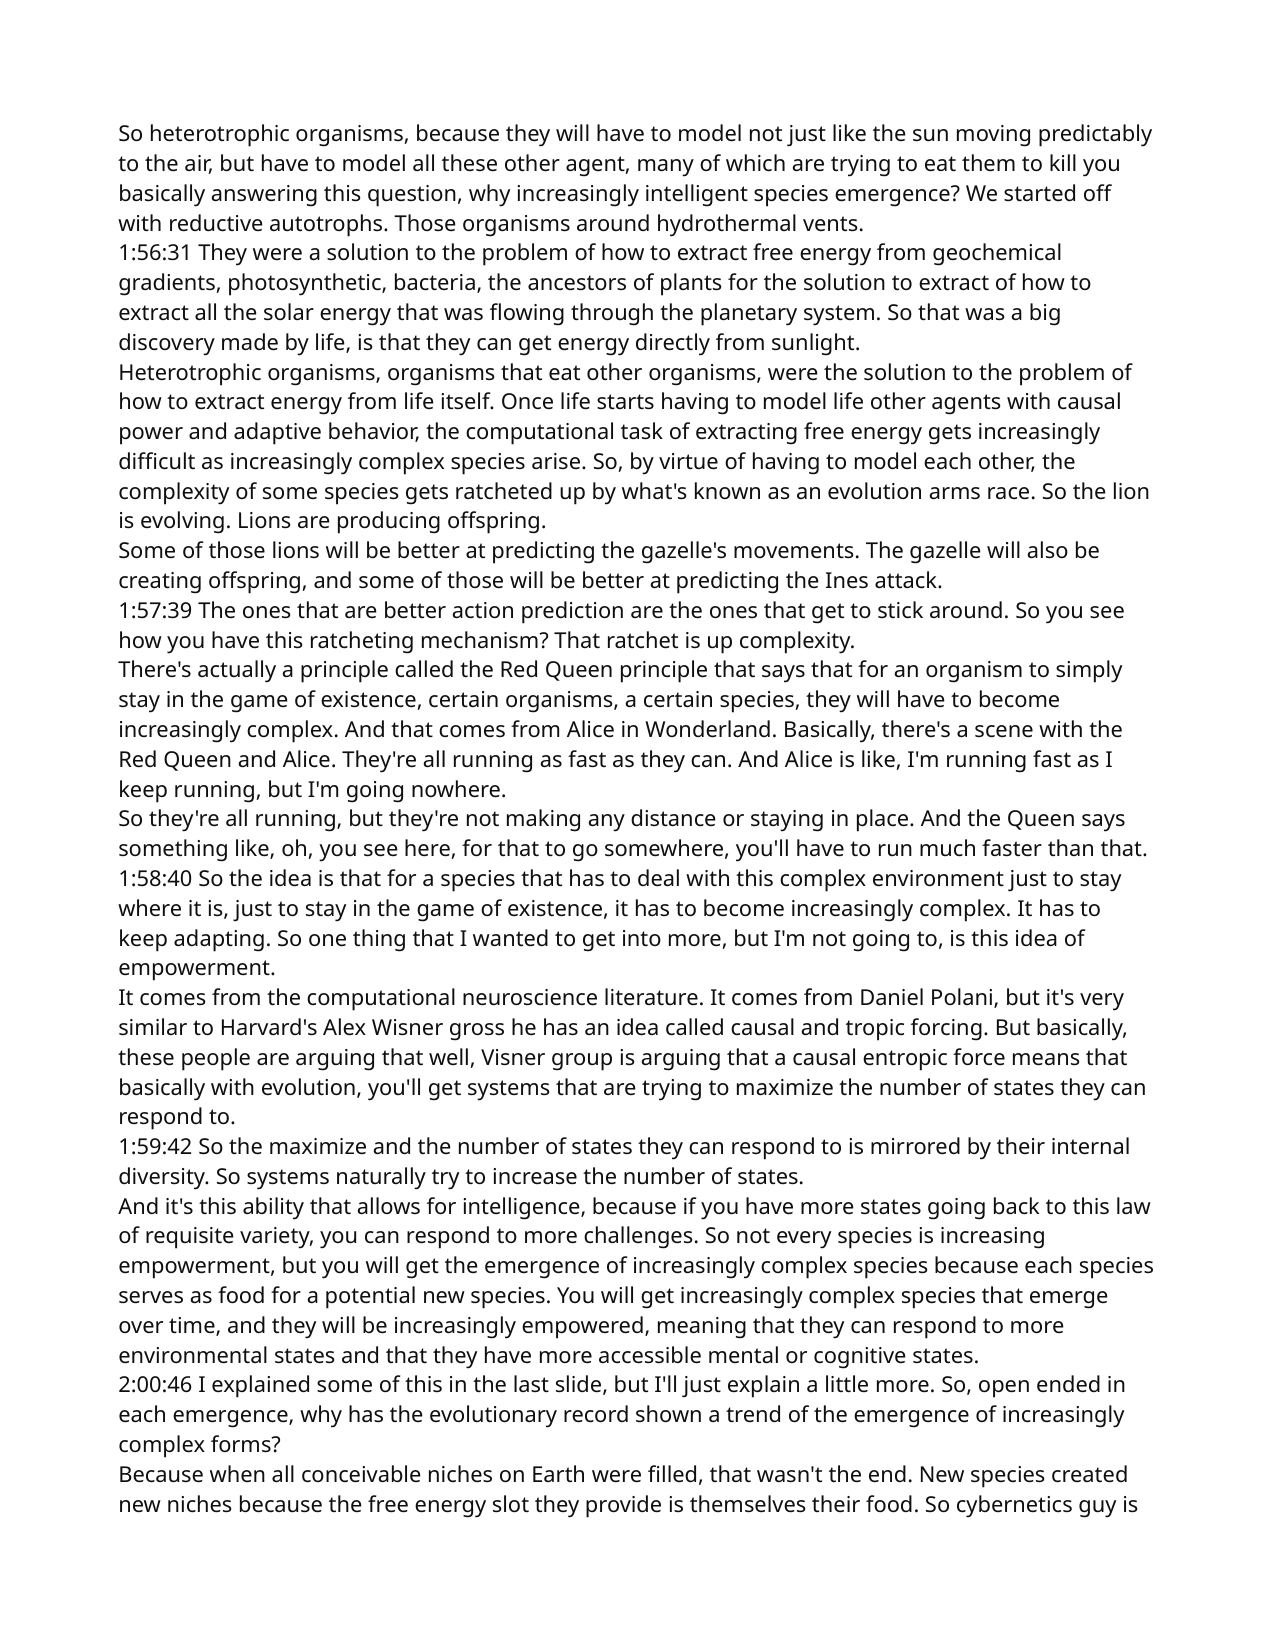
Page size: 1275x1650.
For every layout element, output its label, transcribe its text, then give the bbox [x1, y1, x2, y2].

text 1:58:40 So the idea is that for a species that has to deal with this complex environment just to stay where it is, just to stay in the game of existence, it has to become increasingly complex. It has to keep adapting. So one thing that I wanted to get into more, but I'm not going to, is this idea of empowerment. [118, 863, 1157, 982]
text Some of those lions will be better at predicting the gazelle's movements. The gazelle will also be creating offspring, and some of those will be better at predicting the Ines attack. [118, 535, 1157, 595]
text Heterotrophic organisms, organisms that eat other organisms, were the solution to the problem of how to extract energy from life itself. Once life starts having to model life other agents with causal power and adaptive behavior, the computational task of extracting free energy gets increasingly difficult as increasingly complex species arise. So, by virtue of having to model each other, the complexity of some species gets ratcheted up by what's known as an evolution arms race. So the lion is evolving. Lions are producing offspring. [118, 356, 1157, 535]
text There's actually a principle called the Red Queen principle that says that for an organism to simply stay in the game of existence, certain organisms, a certain species, they will have to become increasingly complex. And that comes from Alice in Wonderland. Basically, there's a scene with the Red Queen and Alice. They're all running as fast as they can. And Alice is like, I'm running fast as I keep running, but I'm going nowhere. [118, 654, 1157, 803]
text So heterotrophic organisms, because they will have to model not just like the sun moving predictably to the air, but have to model all these other agent, many of which are trying to eat them to kill you basically answering this question, why increasingly intelligent species emergence? We started off with reductive autotrophs. Those organisms around hydrothermal vents. [118, 118, 1157, 237]
text 1:56:31 They were a solution to the problem of how to extract free energy from geochemical gradients, photosynthetic, bacteria, the ancestors of plants for the solution to extract of how to extract all the solar energy that was flowing through the planetary system. So that was a big discovery made by life, is that they can get energy directly from sunlight. [118, 237, 1157, 356]
text And it's this ability that allows for intelligence, because if you have more states going back to this law of requisite variety, you can respond to more challenges. So not every species is increasing empowerment, but you will get the emergence of increasingly complex species because each species serves as food for a potential new species. You will get increasingly complex species that emerge over time, and they will be increasingly empowered, meaning that they can respond to more environmental states and that they have more accessible mental or cognitive states. [118, 1191, 1157, 1369]
text 2:00:46 I explained some of this in the last slide, but I'll just explain a little more. So, open ended in each emergence, why has the evolutionary record shown a trend of the emergence of increasingly complex forms? [118, 1369, 1157, 1459]
text It comes from the computational neuroscience literature. It comes from Daniel Polani, but it's very similar to Harvard's Alex Wisner gross he has an idea called causal and tropic forcing. But basically, these people are arguing that well, Visner group is arguing that a causal entropic force means that basically with evolution, you'll get systems that are trying to maximize the number of states they can respond to. [118, 982, 1157, 1131]
text Because when all conceivable niches on Earth were filled, that wasn't the end. New species created new niches because the free energy slot they provide is themselves their food. So cybernetics guy is [118, 1459, 1157, 1518]
text 1:59:42 So the maximize and the number of states they can respond to is mirrored by their internal diversity. So systems naturally try to increase the number of states. [118, 1131, 1157, 1191]
text So they're all running, but they're not making any distance or staying in place. And the Queen says something like, oh, you see here, for that to go somewhere, you'll have to run much faster than that. [118, 803, 1157, 863]
text 1:57:39 The ones that are better action prediction are the ones that get to stick around. So you see how you have this ratcheting mechanism? That ratchet is up complexity. [118, 595, 1157, 654]
